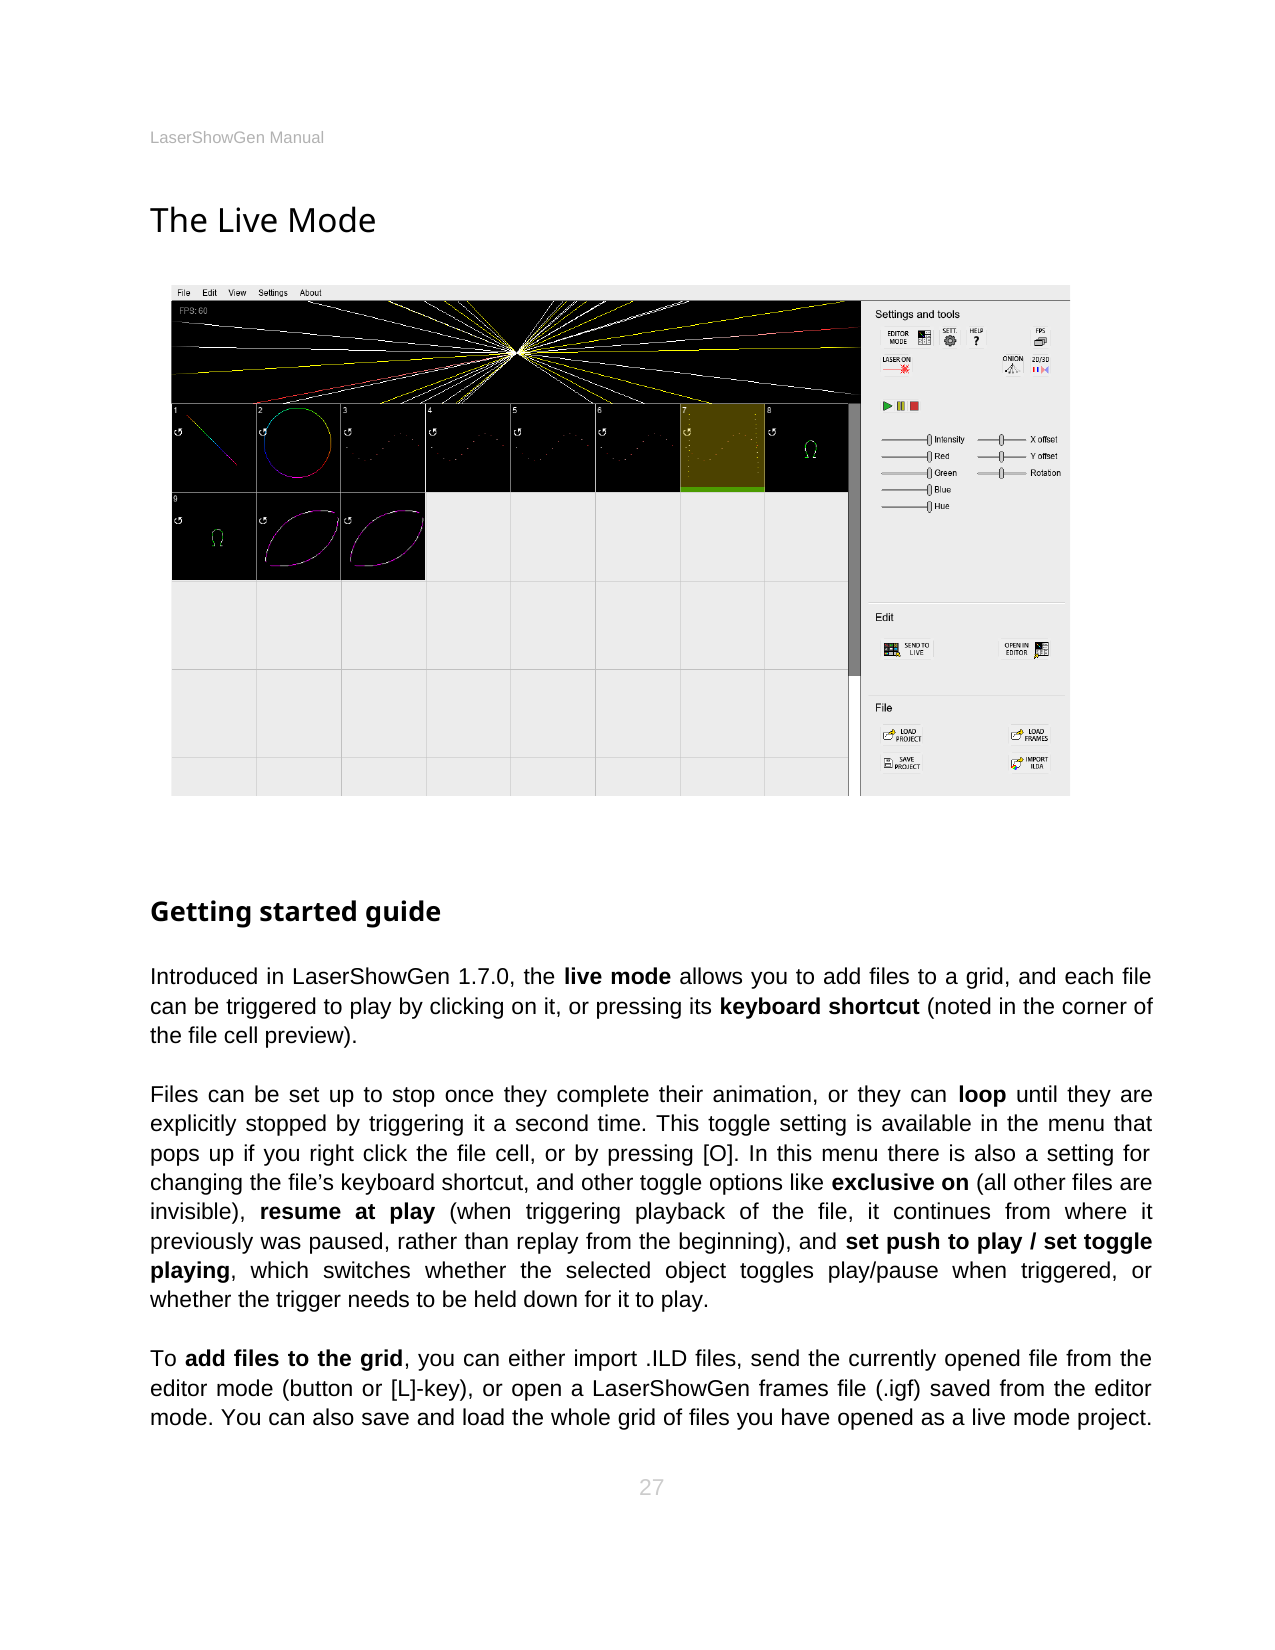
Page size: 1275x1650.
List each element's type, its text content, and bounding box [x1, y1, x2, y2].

subtitle The Live Mode [150, 197, 1153, 242]
picture [171, 285, 1071, 796]
text Files can be set up to stop once they complete their animation, or they can loop until they are explicitly stopped by triggering it a second time. This toggle setting is available in the menu that pops up if you right click the file cell, or by pressing [O]. In this menu there is also a setting for changing the file’s keyboard shortcut, and other toggle options like exclusive on (all other files are invisible), resume at play (when triggering playback of the file, it continues from where it previously was paused, rather than replay from the beginning), and set push to play / set toggle playing, which switches whether the selected object toggles play/pause when triggered, or whether the trigger needs to be held down for it to play. [150, 1052, 1153, 1313]
text Introduced in LaserShowGen 1.7.0, the live mode allows you to add files to a grid, and each file can be triggered to play by clicking on it, or pressing its keyboard shortcut (noted in the corner of the file cell preview). [150, 964, 1153, 1048]
subtitle Getting started guide [150, 892, 1153, 929]
text To add files to the grid, you can either import .ILD files, send the currently opened file from the editor mode (button or [L]-key), or open a LaserShowGen frames file (.igf) saved from the editor mode. You can also save and load the whole grid of files you have opened as a live mode project. [150, 1346, 1153, 1430]
